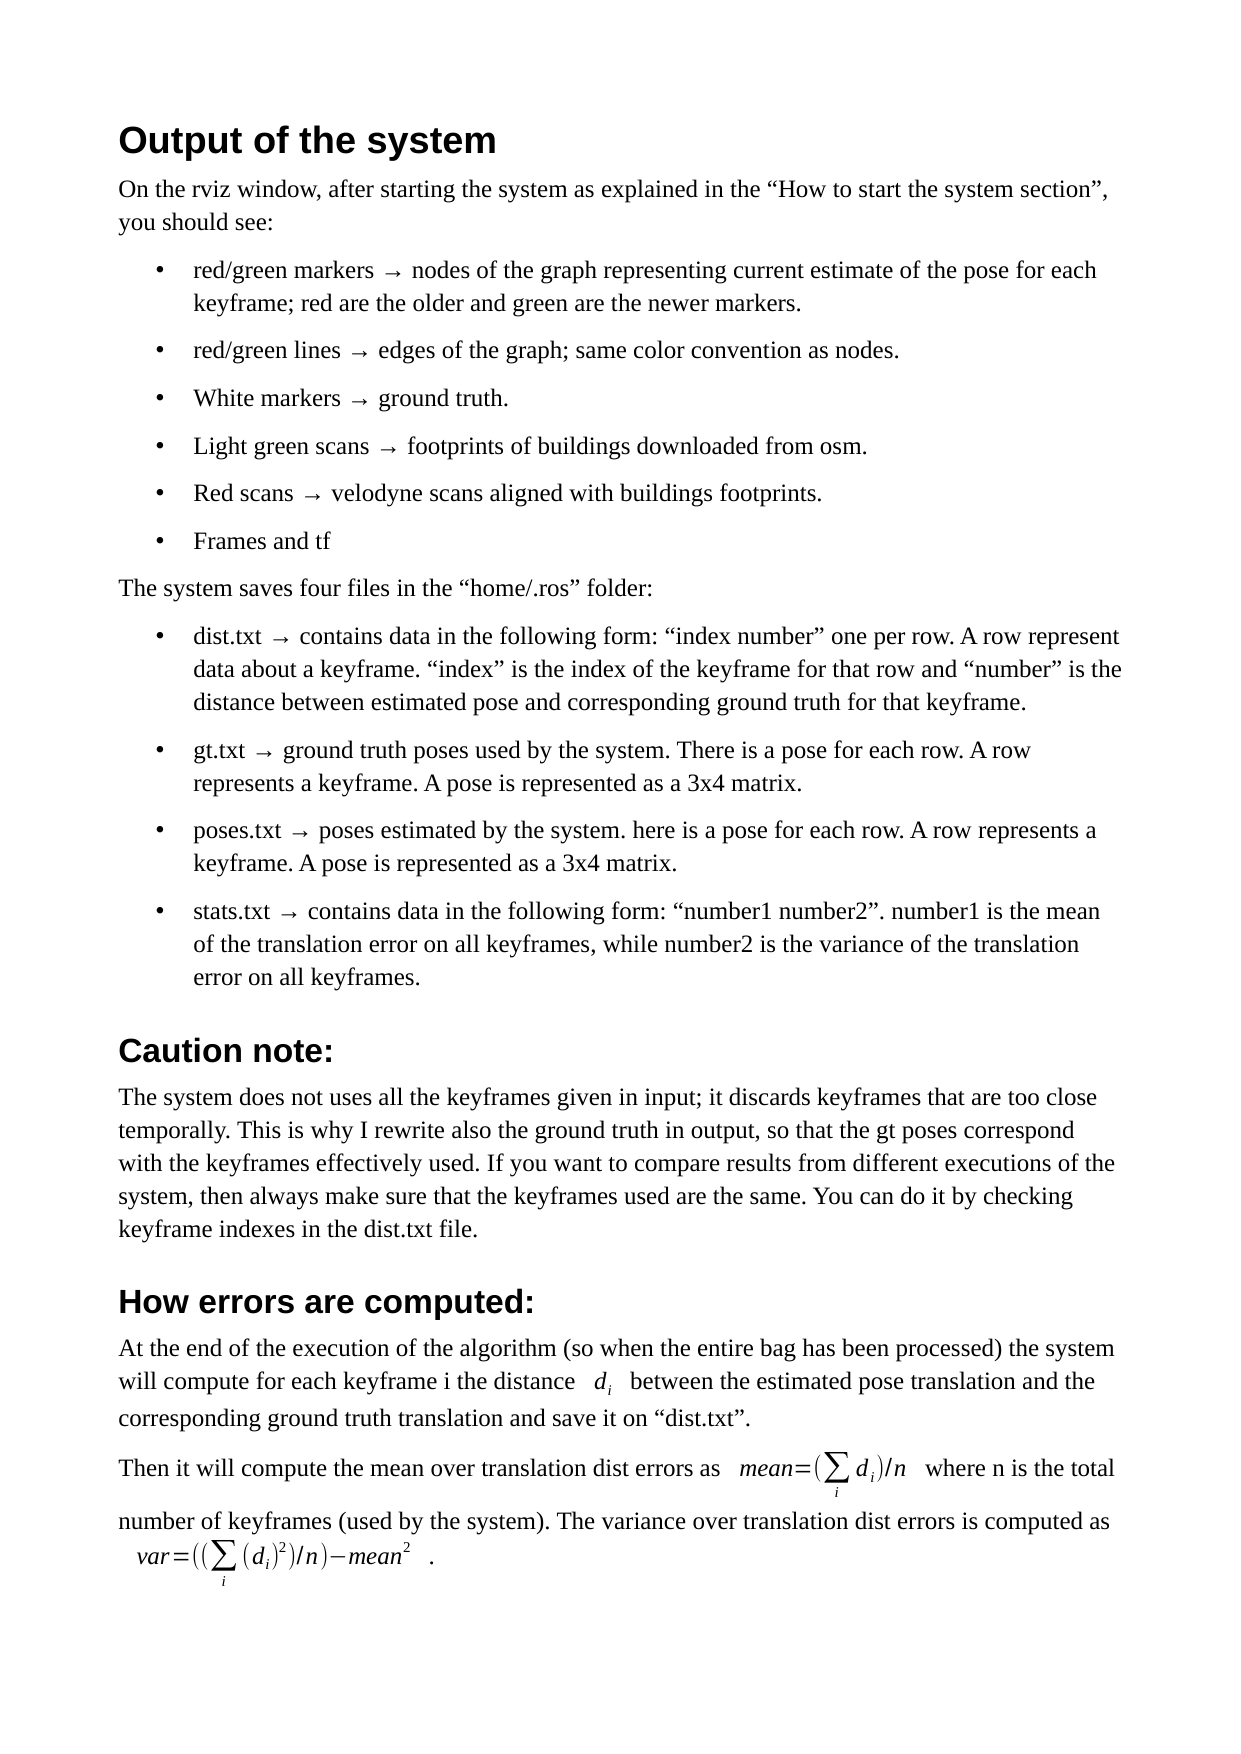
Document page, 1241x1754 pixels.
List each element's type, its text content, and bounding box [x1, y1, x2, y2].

text The system does not uses all the keyframes given in input; it discards keyframes that are too close temporally. This is why I rewrite also the ground truth in output, so that the gt poses correspond with the keyframes effectively used. If you want to compare results from different executions of the system, then always make sure that the keyframes used are the same. You can do it by checking keyframe indexes in the dist.txt file. [118, 1082, 1122, 1242]
list Light green scans → footprints of buildings downloaded from osm. [156, 431, 1122, 459]
text On the rviz window, after starting the system as explained in the “How to start the system section”, you should see: [118, 174, 1122, 236]
subtitle Output of the system [118, 118, 1122, 162]
list red/green lines → edges of the graph; same color convention as nodes. [156, 336, 1122, 364]
list Red scans → velodyne scans aligned with buildings footprints. [156, 478, 1122, 507]
text The system saves four files in the “home/.ros” folder: [118, 573, 1122, 602]
list stats.txt → contains data in the following form: “number1 number2”. number1 is the mean of the translation error on all keyframes, while number2 is the variance of the translation error on all keyframes. [156, 896, 1122, 991]
list dist.txt → contains data in the following form: “index number” one per row. A row represent data about a keyframe. “index” is the index of the keyframe for that row and “number” is the distance between estimated pose and corresponding ground truth for that keyframe. [156, 621, 1122, 716]
list red/green markers → nodes of the graph representing current estimate of the pose for each keyframe; red are the older and green are the newer markers. [156, 255, 1122, 317]
subtitle Caution note: [118, 1031, 1122, 1069]
list Frames and tf [156, 526, 1122, 555]
list gt.txt → ground truth poses used by the system. There is a pose for each row. A row represents a keyframe. A pose is represented as a 3x4 matrix. [156, 735, 1122, 797]
list White markers → ground truth. [156, 383, 1122, 412]
text Then it will compute the mean over translation dist errors aswhere n is the total number of keyframes (used by the system). The variance over translation dist errors is computed as . [118, 1451, 1122, 1590]
subtitle How errors are computed: [118, 1282, 1122, 1321]
text At the end of the execution of the algorithm (so when the entire bag has been processed) the system will compute for each keyframe i the distancebetween the estimated pose translation and the corresponding ground truth translation and save it on “dist.txt”. [118, 1333, 1122, 1432]
list poses.txt → poses estimated by the system. here is a pose for each row. A row represents a keyframe. A pose is represented as a 3x4 matrix. [156, 815, 1122, 877]
